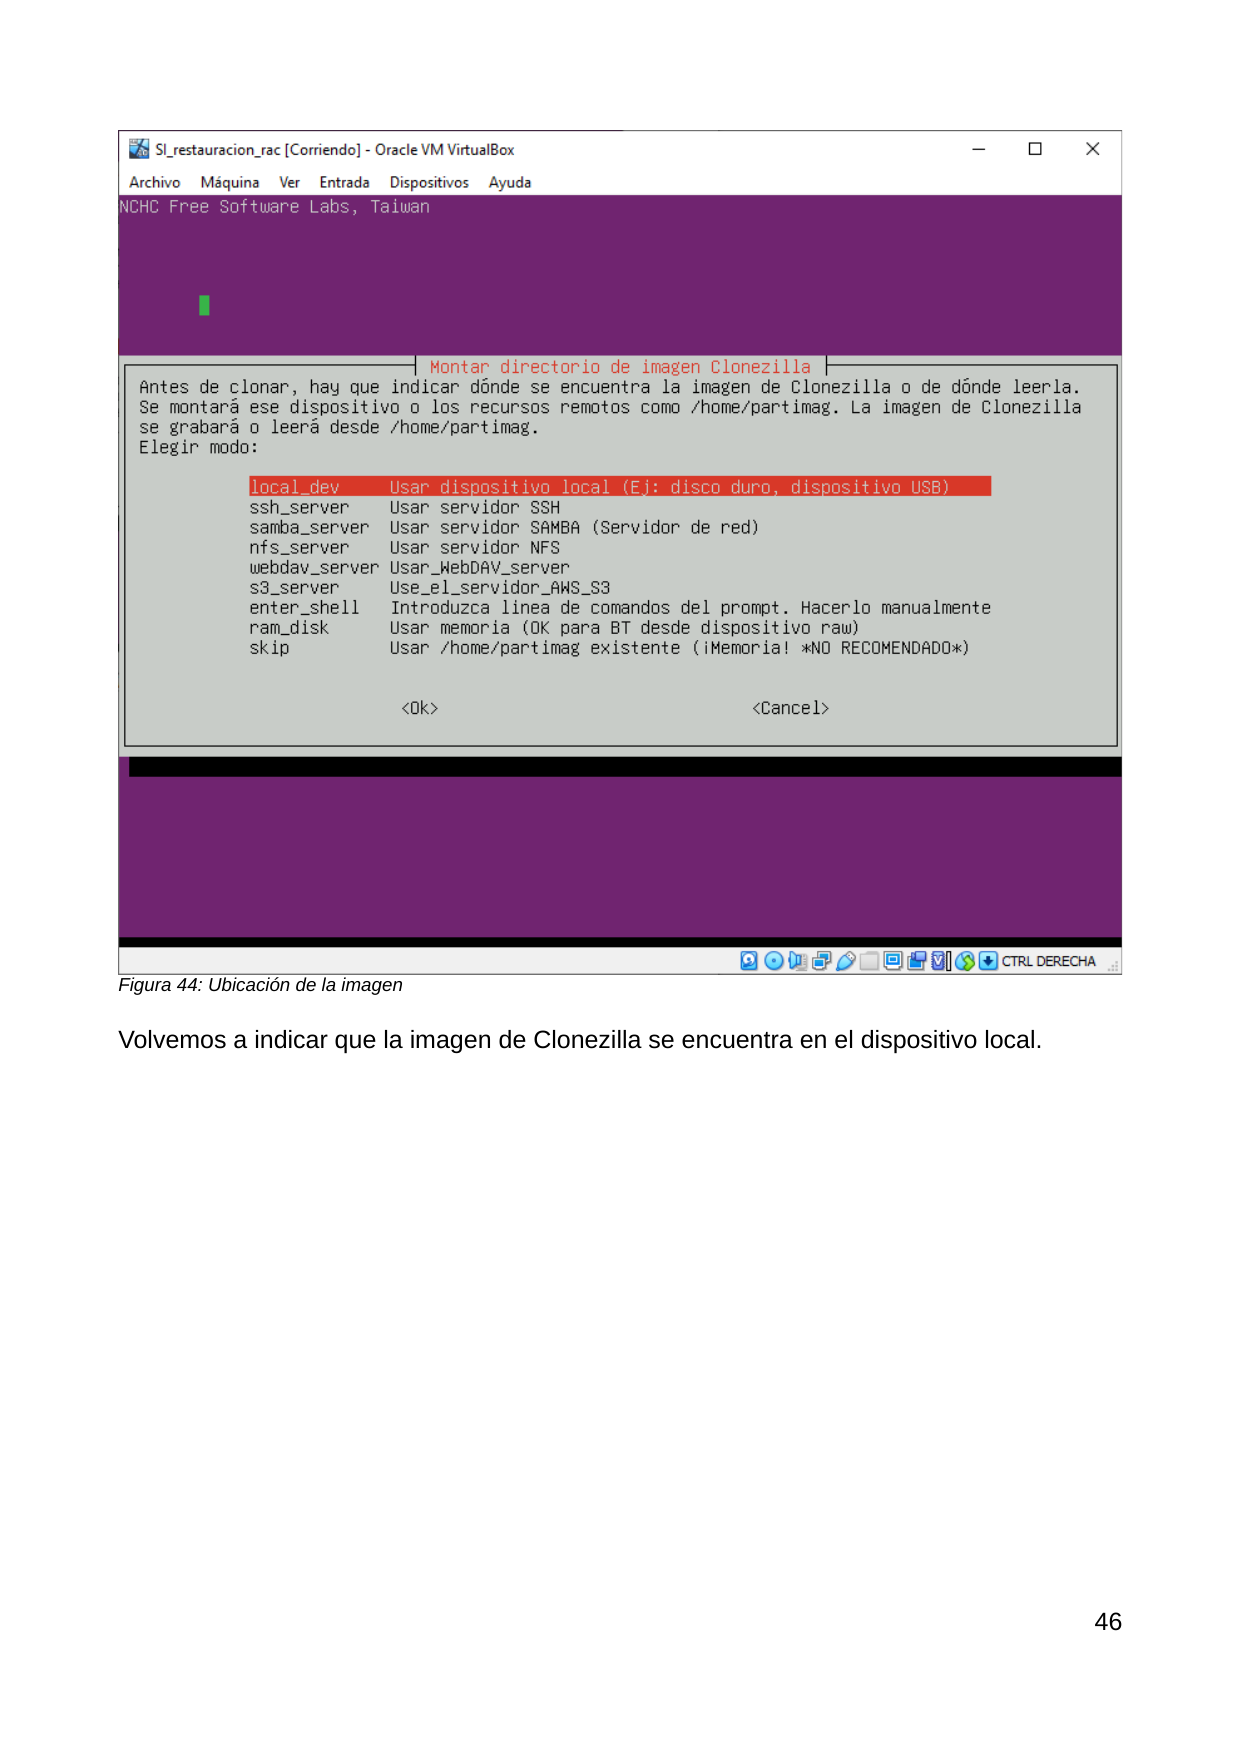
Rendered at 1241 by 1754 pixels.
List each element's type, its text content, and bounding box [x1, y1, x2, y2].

picture [118, 130, 1123, 975]
text Figura 44: Ubicación de la imagen [118, 975, 1122, 996]
text Volvemos a indicar que la imagen de Clonezilla se encuentra en el dispositivo local. [118, 1024, 1122, 1053]
